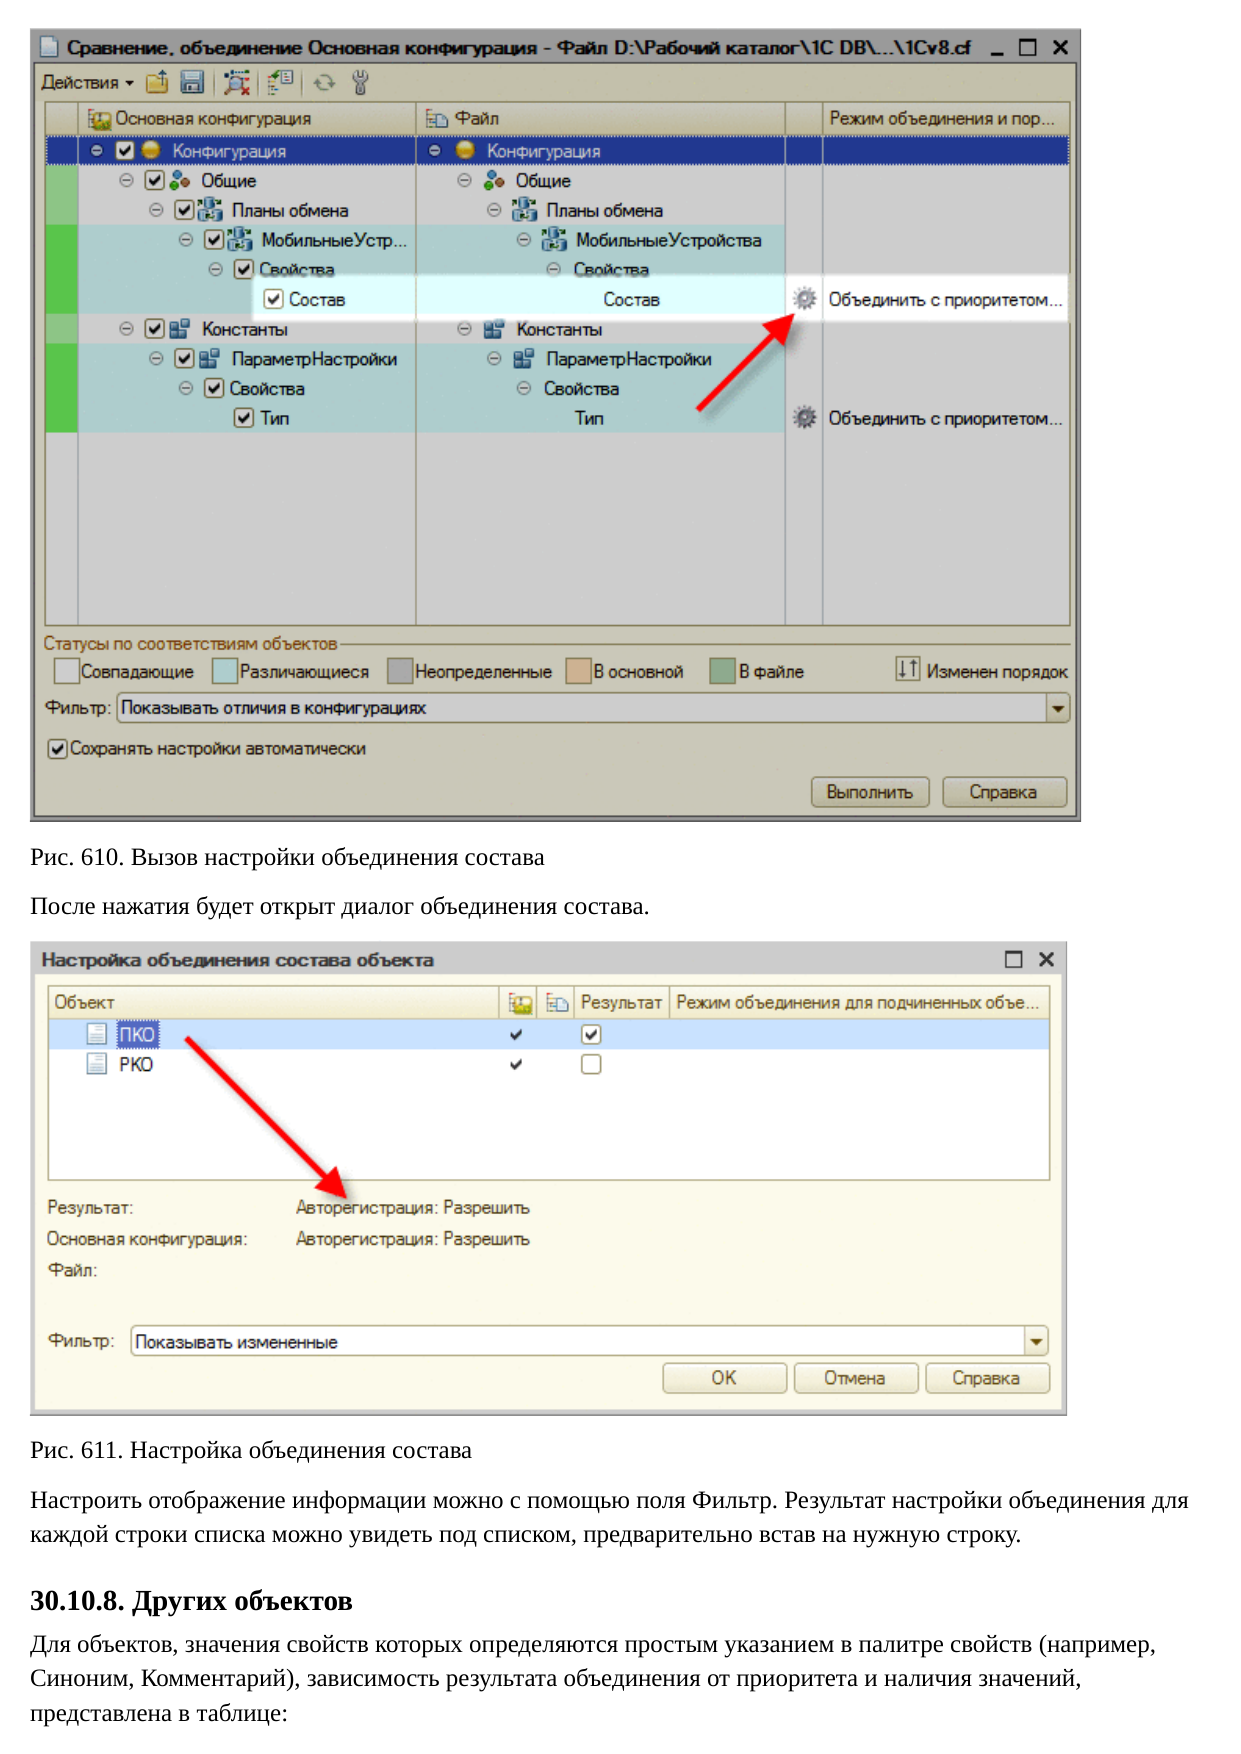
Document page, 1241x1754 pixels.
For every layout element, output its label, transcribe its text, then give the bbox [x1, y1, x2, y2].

picture [29, 28, 1082, 822]
text Для объектов, значения свойств которых определяются простым указанием в палитре свойств (например, Синоним, Комментарий), зависимость результата объединения от приоритета и наличия значений, представлена в таблице: [30, 1629, 1211, 1727]
text Рис. 611. Настройка объединения состава [30, 1436, 1211, 1464]
text После нажатия будет открыт диалог объединения состава. [30, 891, 1211, 920]
text Рис. 610. Вызов настройки объединения состава [30, 842, 1211, 871]
text Настроить отображение информации можно с помощью поля Фильтр. Результат настройки объединения для каждой строки списка можно увидеть под списком, предварительно встав на нужную строку. [30, 1485, 1211, 1548]
picture [29, 940, 1068, 1416]
subtitle 30.10.8. Других объектов [30, 1583, 1211, 1616]
